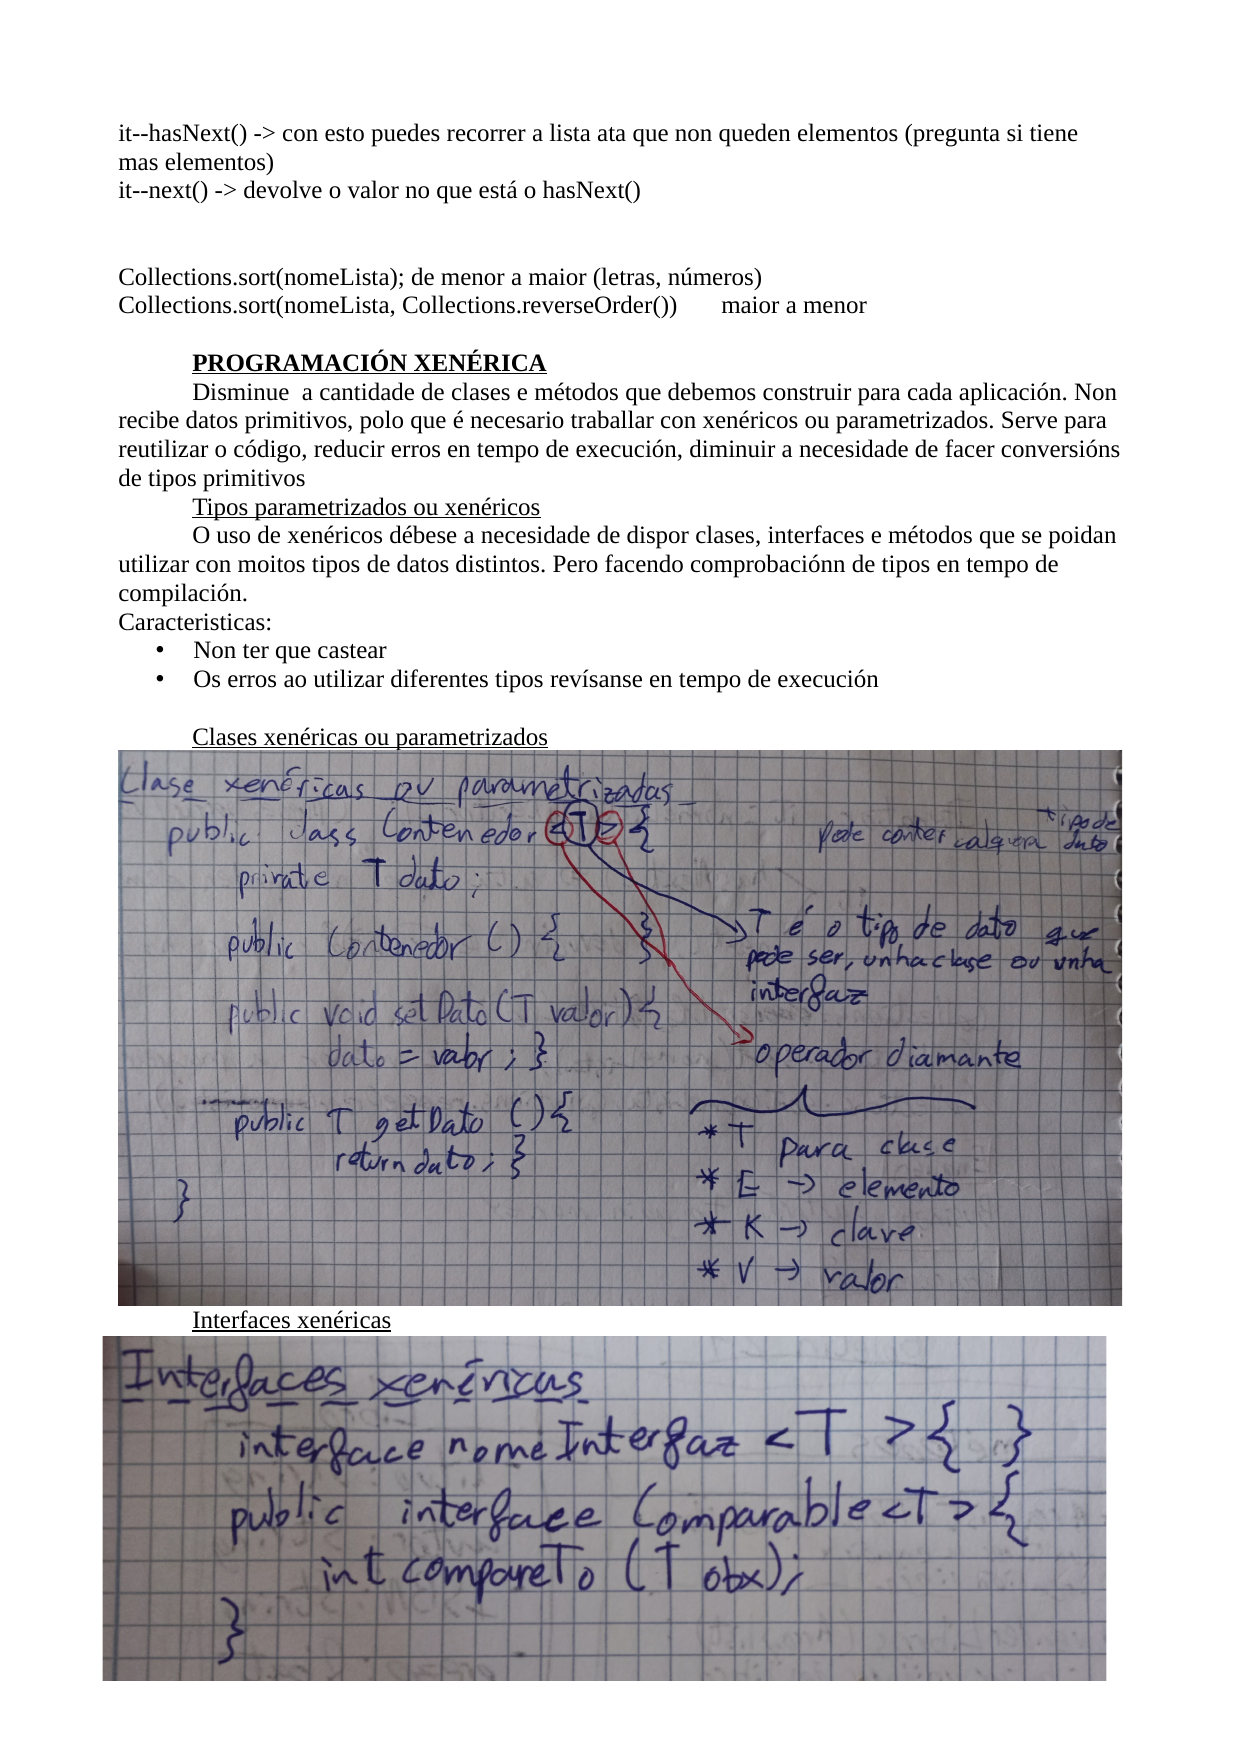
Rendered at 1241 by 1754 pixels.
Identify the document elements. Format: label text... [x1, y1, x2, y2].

text Caracteristicas: [118, 607, 1122, 636]
text O uso de xenéricos débese a necesidade de dispor clases, interfaces e métodos que se poidan utilizar con moitos tipos de datos distintos. Pero facendo comprobaciónn de tipos en tempo de compilación. [118, 521, 1122, 607]
text Interfaces xenéricas [118, 1306, 1122, 1334]
text Clases xenéricas ou parametrizados [118, 722, 1122, 750]
list Non ter que castear [156, 636, 1122, 664]
text PROGRAMACIÓN XENÉRICA [118, 348, 1122, 377]
text it--next() -> devolve o valor no que está o hasNext() [118, 176, 1122, 204]
text Tipos parametrizados ou xenéricos [118, 492, 1122, 521]
picture [118, 750, 1123, 1306]
picture [102, 1336, 1107, 1681]
text it--hasNext() -> con esto puedes recorrer a lista ata que non queden elementos (pregunta si tiene mas elementos) [118, 118, 1122, 176]
text Collections.sort(nomeLista); de menor a maior (letras, números) [118, 262, 1122, 291]
text Disminue a cantidade de clases e métodos que debemos construir para cada aplicación. Non recibe datos primitivos, polo que é necesario traballar con xenéricos ou parametrizados. Serve para reutilizar o código, reducir erros en tempo de execución, diminuir a necesidade de facer conversións de tipos primitivos [118, 377, 1122, 492]
list Os erros ao utilizar diferentes tipos revísanse en tempo de execución [156, 664, 1122, 693]
text Collections.sort(nomeLista, Collections.reverseOrder()) maior a menor [118, 291, 1122, 319]
